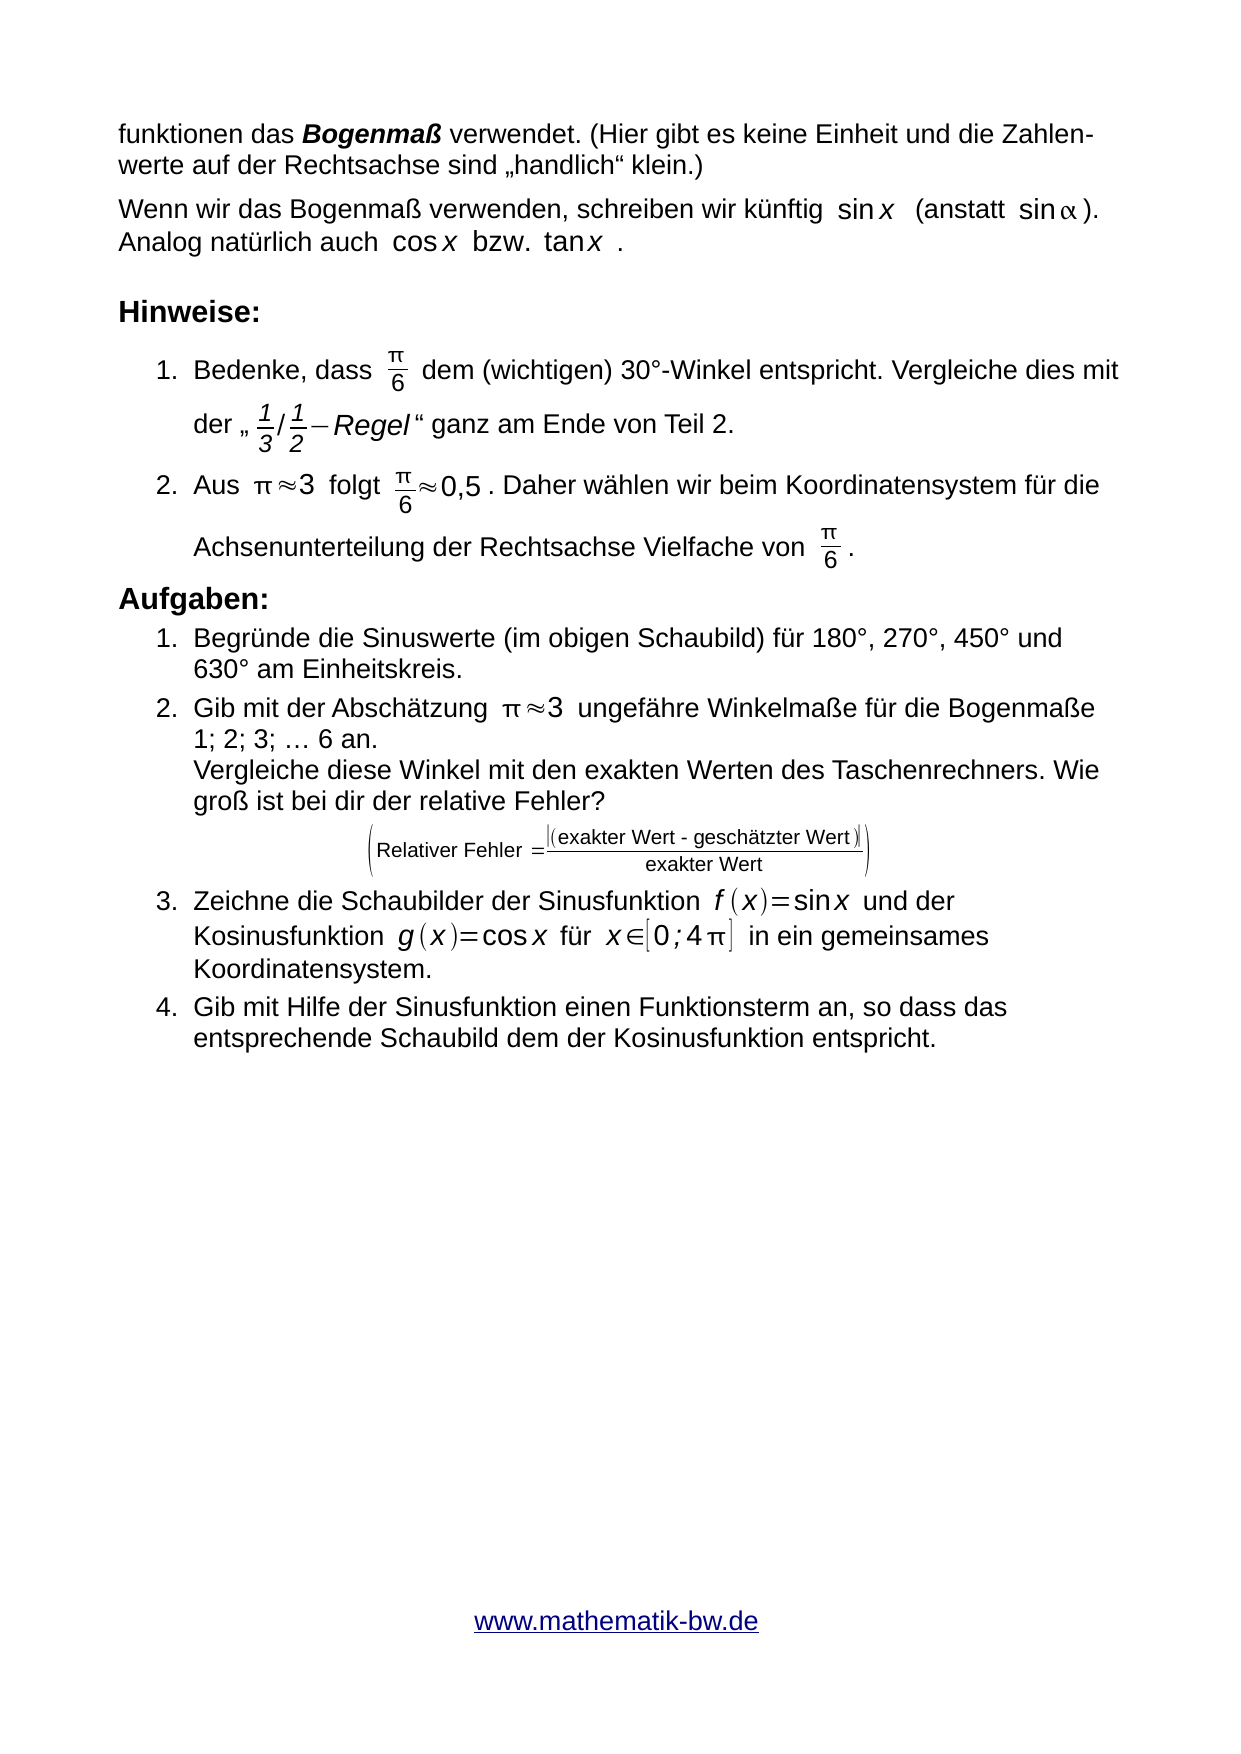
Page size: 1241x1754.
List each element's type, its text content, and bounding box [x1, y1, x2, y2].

subtitle Hinweise: [118, 294, 1122, 329]
list Bedenke, dass dem (wichtigen) 30°-Winkel entspricht. Vergleiche dies mit der „“ ganz am Ende von Teil 2. [156, 342, 1122, 457]
subtitle Aufgaben: [118, 581, 1122, 616]
text Gewöhnlich werden auf der x-Achse aber keine (Winkel-)Größen, sondern nur die entsprechenden Maßzahlen aufgetragen. Daher wird in der Regel bei den Winkel­funktionen das Bogenmaß verwendet. (Hier gibt es keine Einheit und die Zahlen­werte auf der Rechtsachse sind „handlich“ klein.) [118, 118, 1122, 181]
text Wenn wir das Bogenmaß verwenden, schreiben wir künftig (anstatt ). Analog natürlich auch . [118, 192, 1122, 257]
list Begründe die Sinuswerte (im obigen Schaubild) für 180°, 270°, 450° und 630° am Einheitskreis. [156, 622, 1122, 684]
list Zeichne die Schaubilder der Sinusfunktion und der Kosinusfunktion für in ein gemeinsames Koordinatensystem. [156, 884, 1122, 984]
list Aus folgt . Daher wählen wir beim Koordinatensystem für die Achsenunterteilung der Rechtsachse Vielfache von . [156, 463, 1122, 575]
list Gib mit der Abschätzung ungefähre Winkelmaße für die Bogenmaße 1; 2; 3; … 6 an. Vergleiche diese Winkel mit den exakten Werten des Taschenrechners. Wie groß ist bei dir der relative Fehler? [156, 690, 1122, 817]
list Gib mit Hilfe der Sinusfunktion einen Funktionsterm an, so dass das entsprechende Schaubild dem der Kosinusfunktion entspricht. [156, 991, 1122, 1053]
